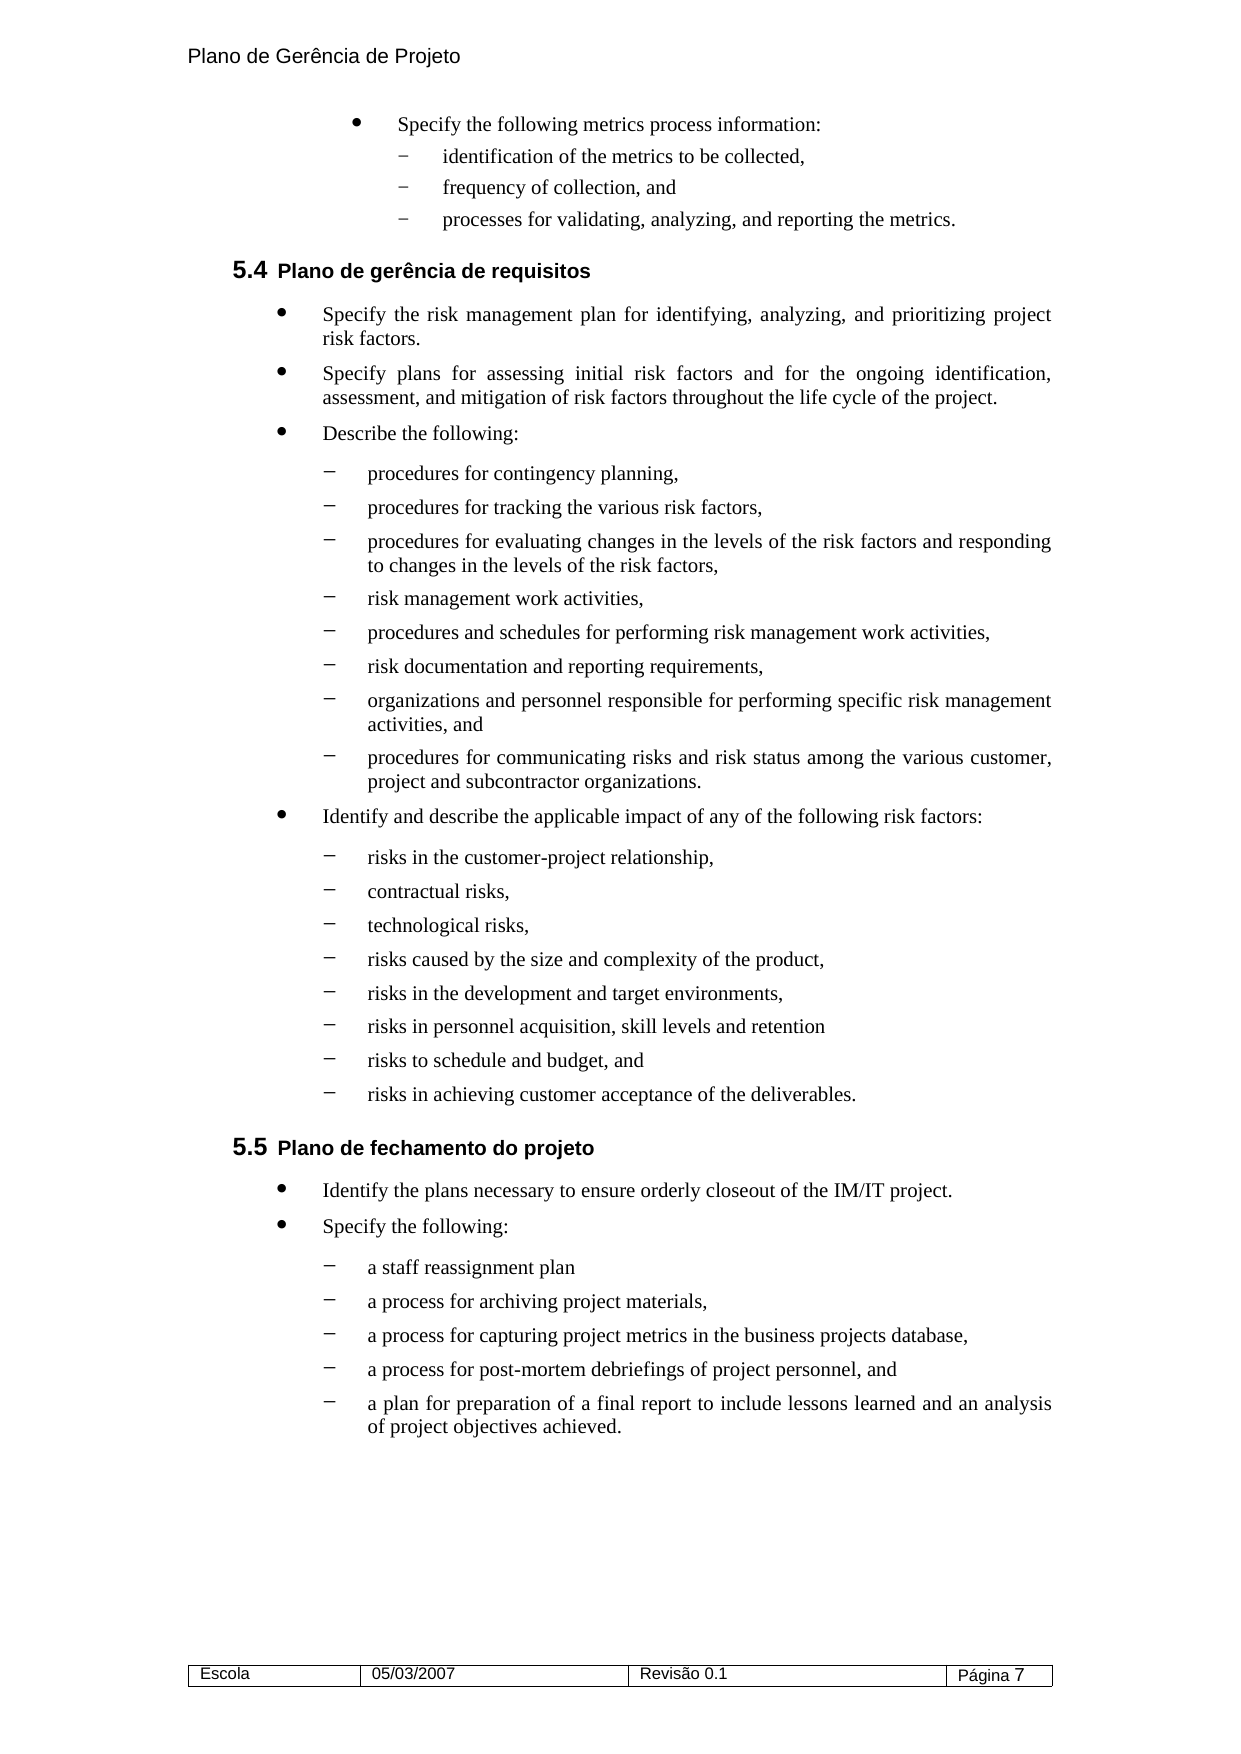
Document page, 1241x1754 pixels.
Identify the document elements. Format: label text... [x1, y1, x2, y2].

list a process for archiving project materials, [322, 1286, 1053, 1313]
list risks in achieving customer acceptance of the deliverables. [322, 1079, 1053, 1107]
list Specify plans for assessing initial risk factors and for the ongoing identification, assessment, and mitigation of risk factors throughout the life cycle of the project. [277, 362, 1053, 409]
subtitle Plano de gerência de requisitos [232, 256, 1053, 284]
list organizations and personnel responsible for performing specific risk management activities, and [322, 685, 1053, 736]
list a process for post‑mortem debriefings of project personnel, and [322, 1354, 1053, 1381]
list Identify the plans necessary to ensure orderly closeout of the IM/IT project. [277, 1179, 1053, 1203]
list a process for capturing project metrics in the business projects database, [322, 1320, 1053, 1347]
list risks caused by the size and complexity of the product, [322, 944, 1053, 971]
list processes for validating, analyzing, and reporting the metrics. [397, 208, 1053, 231]
list risk management work activities, [322, 583, 1053, 611]
list procedures for evaluating changes in the levels of the risk factors and responding to changes in the levels of the risk factors, [322, 526, 1053, 577]
list technological risks, [322, 910, 1053, 937]
list risks in the development and target environments, [322, 978, 1053, 1005]
list procedures for communicating risks and risk status among the various customer, project and subcontractor organizations. [322, 742, 1053, 793]
list risks in the customer‑project relationship, [322, 842, 1053, 869]
list Identify and describe the applicable impact of any of the following risk factors: [277, 805, 1053, 829]
list contractual risks, [322, 876, 1053, 903]
list a staff reassignment plan [322, 1252, 1053, 1279]
list risks in personnel acquisition, skill levels and retention [322, 1012, 1053, 1039]
list Specify the risk management plan for identifying, analyzing, and prioritizing project risk factors. [277, 302, 1053, 349]
list Specify the following: [277, 1215, 1053, 1239]
list procedures for contingency planning, [322, 458, 1053, 486]
list Describe the following: [277, 422, 1053, 446]
list identification of the metrics to be collected, [397, 145, 1053, 168]
list procedures and schedules for performing risk management work activities, [322, 617, 1053, 645]
list Specify the following metrics process information: [352, 112, 1053, 136]
list risk documentation and reporting requirements, [322, 651, 1053, 679]
list risks to schedule and budget, and [322, 1046, 1053, 1073]
list a plan for preparation of a final report to include lessons learned and an analysis of project objectives achieved. [322, 1388, 1053, 1438]
subtitle Plano de fechamento do projeto [232, 1132, 1053, 1160]
list frequency of collection, and [397, 176, 1053, 199]
list procedures for tracking the various risk factors, [322, 492, 1053, 520]
